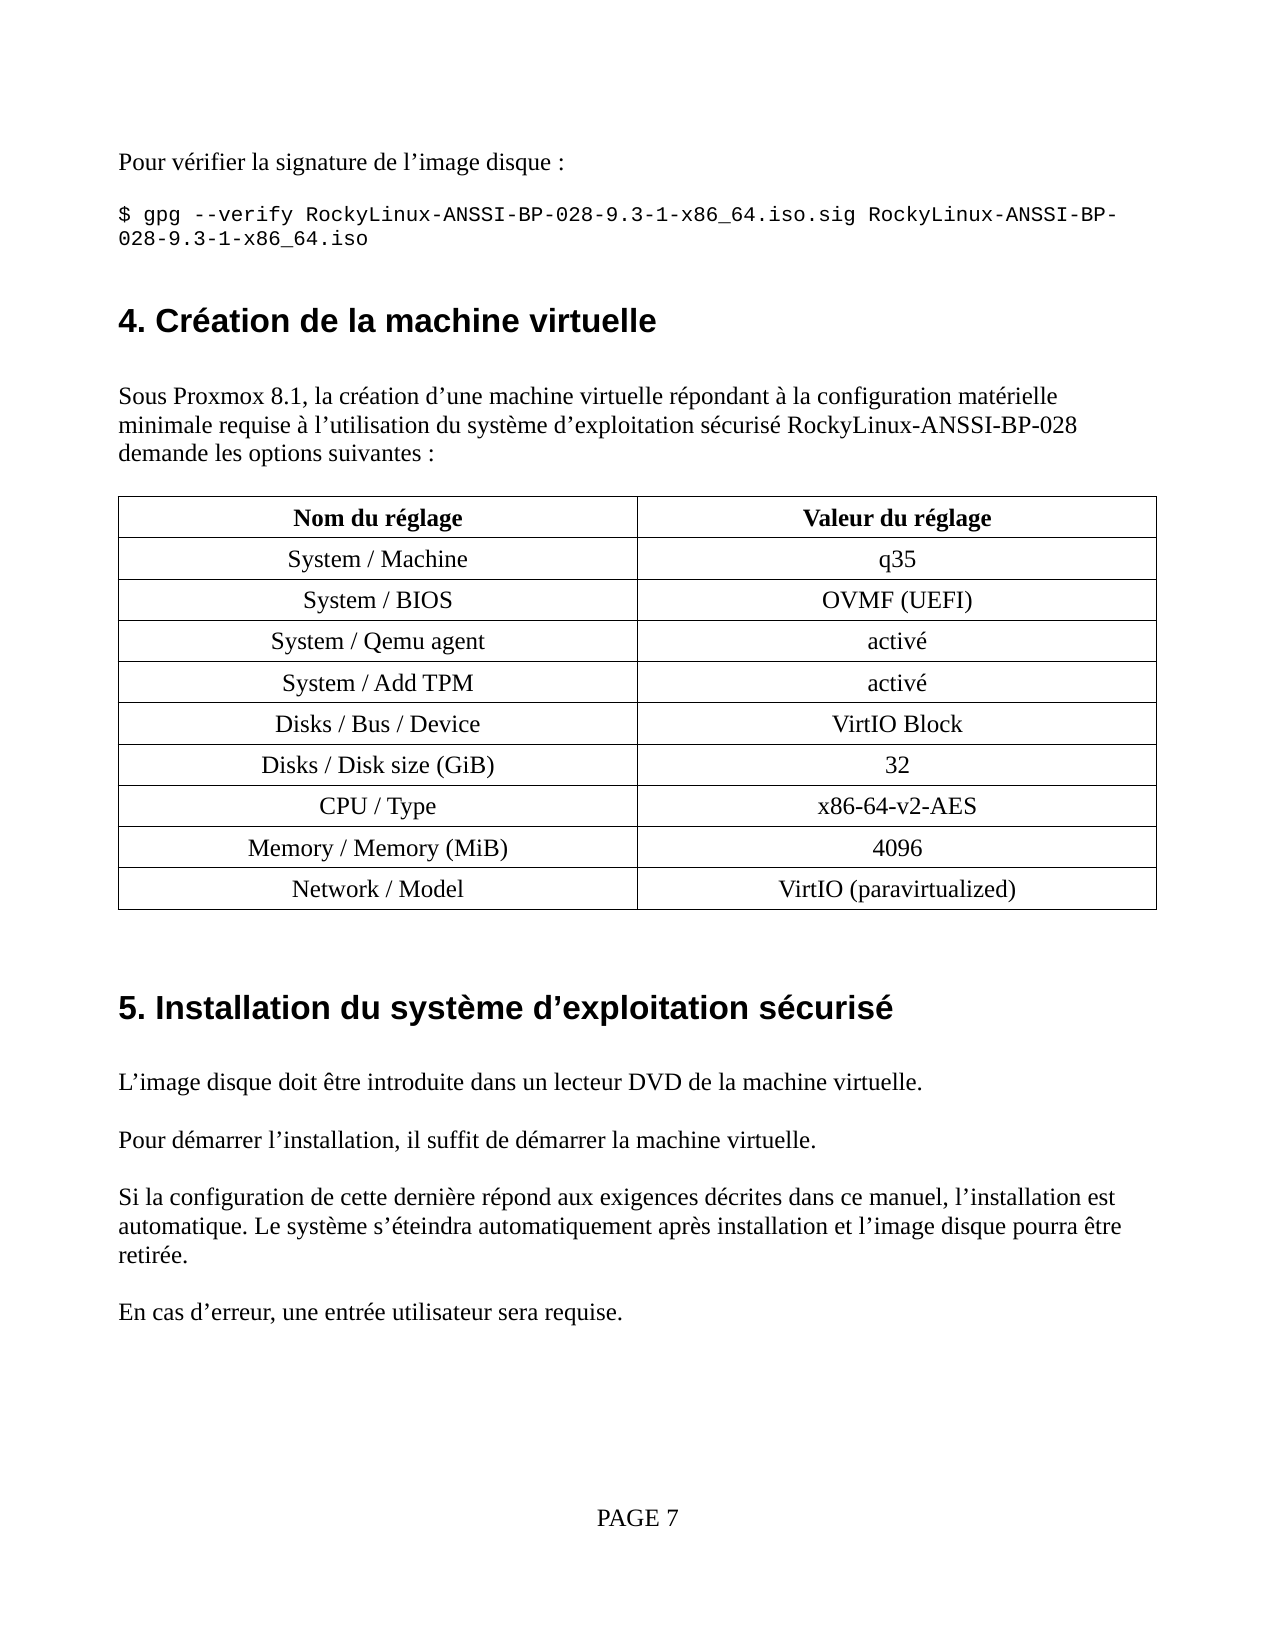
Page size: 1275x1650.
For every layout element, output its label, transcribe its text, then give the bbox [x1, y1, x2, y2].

subtitle 4. Création de la machine virtuelle [118, 301, 1157, 340]
table_cell Memory / Memory (MiB) [119, 827, 637, 867]
text L’image disque doit être introduite dans un lecteur DVD de la machine virtuelle. [118, 1067, 1157, 1096]
table_cell x86-64-v2-AES [638, 786, 1156, 826]
text Pour démarrer l’installation, il suffit de démarrer la machine virtuelle. [118, 1125, 1157, 1154]
text Si la configuration de cette dernière répond aux exigences décrites dans ce manuel, l’installation est automatique. Le système s’éteindra automatiquement après installation et l’image disque pourra être retirée. [118, 1182, 1157, 1269]
text Pour vérifier la signature de l’image disque : [118, 147, 1157, 176]
table_cell Disks / Bus / Device [119, 703, 637, 743]
table_cell Disks / Disk size (GiB) [119, 745, 637, 785]
text En cas d’erreur, une entrée utilisateur sera requise. [118, 1297, 1157, 1326]
text Sous Proxmox 8.1, la création d’une machine virtuelle répondant à la configuration matérielle minimale requise à l’utilisation du système d’exploitation sécurisé RockyLinux-ANSSI-BP-028 demande les options suivantes : [118, 381, 1157, 467]
table_header Valeur du réglage [638, 497, 1156, 537]
text $ gpg --verify RockyLinux-ANSSI-BP-028-9.3-1-x86_64.iso.sig RockyLinux-ANSSI-BP-028-9.3-1-x86_64.iso [118, 204, 1157, 252]
table_cell System / BIOS [119, 580, 637, 620]
table_cell VirtIO (paravirtualized) [638, 868, 1156, 908]
table_header Nom du réglage [119, 497, 637, 537]
table_cell Network / Model [119, 868, 637, 908]
table_cell VirtIO Block [638, 703, 1156, 743]
table_cell System / Qemu agent [119, 621, 637, 661]
table_cell System / Add TPM [119, 662, 637, 702]
table_cell 4096 [638, 827, 1156, 867]
table_cell OVMF (UEFI) [638, 580, 1156, 620]
table_cell CPU / Type [119, 786, 637, 826]
table_cell activé [638, 662, 1156, 702]
table_cell q35 [638, 538, 1156, 578]
table_cell System / Machine [119, 538, 637, 578]
subtitle 5. Installation du système d’exploitation sécurisé [118, 988, 1157, 1026]
table_cell activé [638, 621, 1156, 661]
table_cell 32 [638, 745, 1156, 785]
